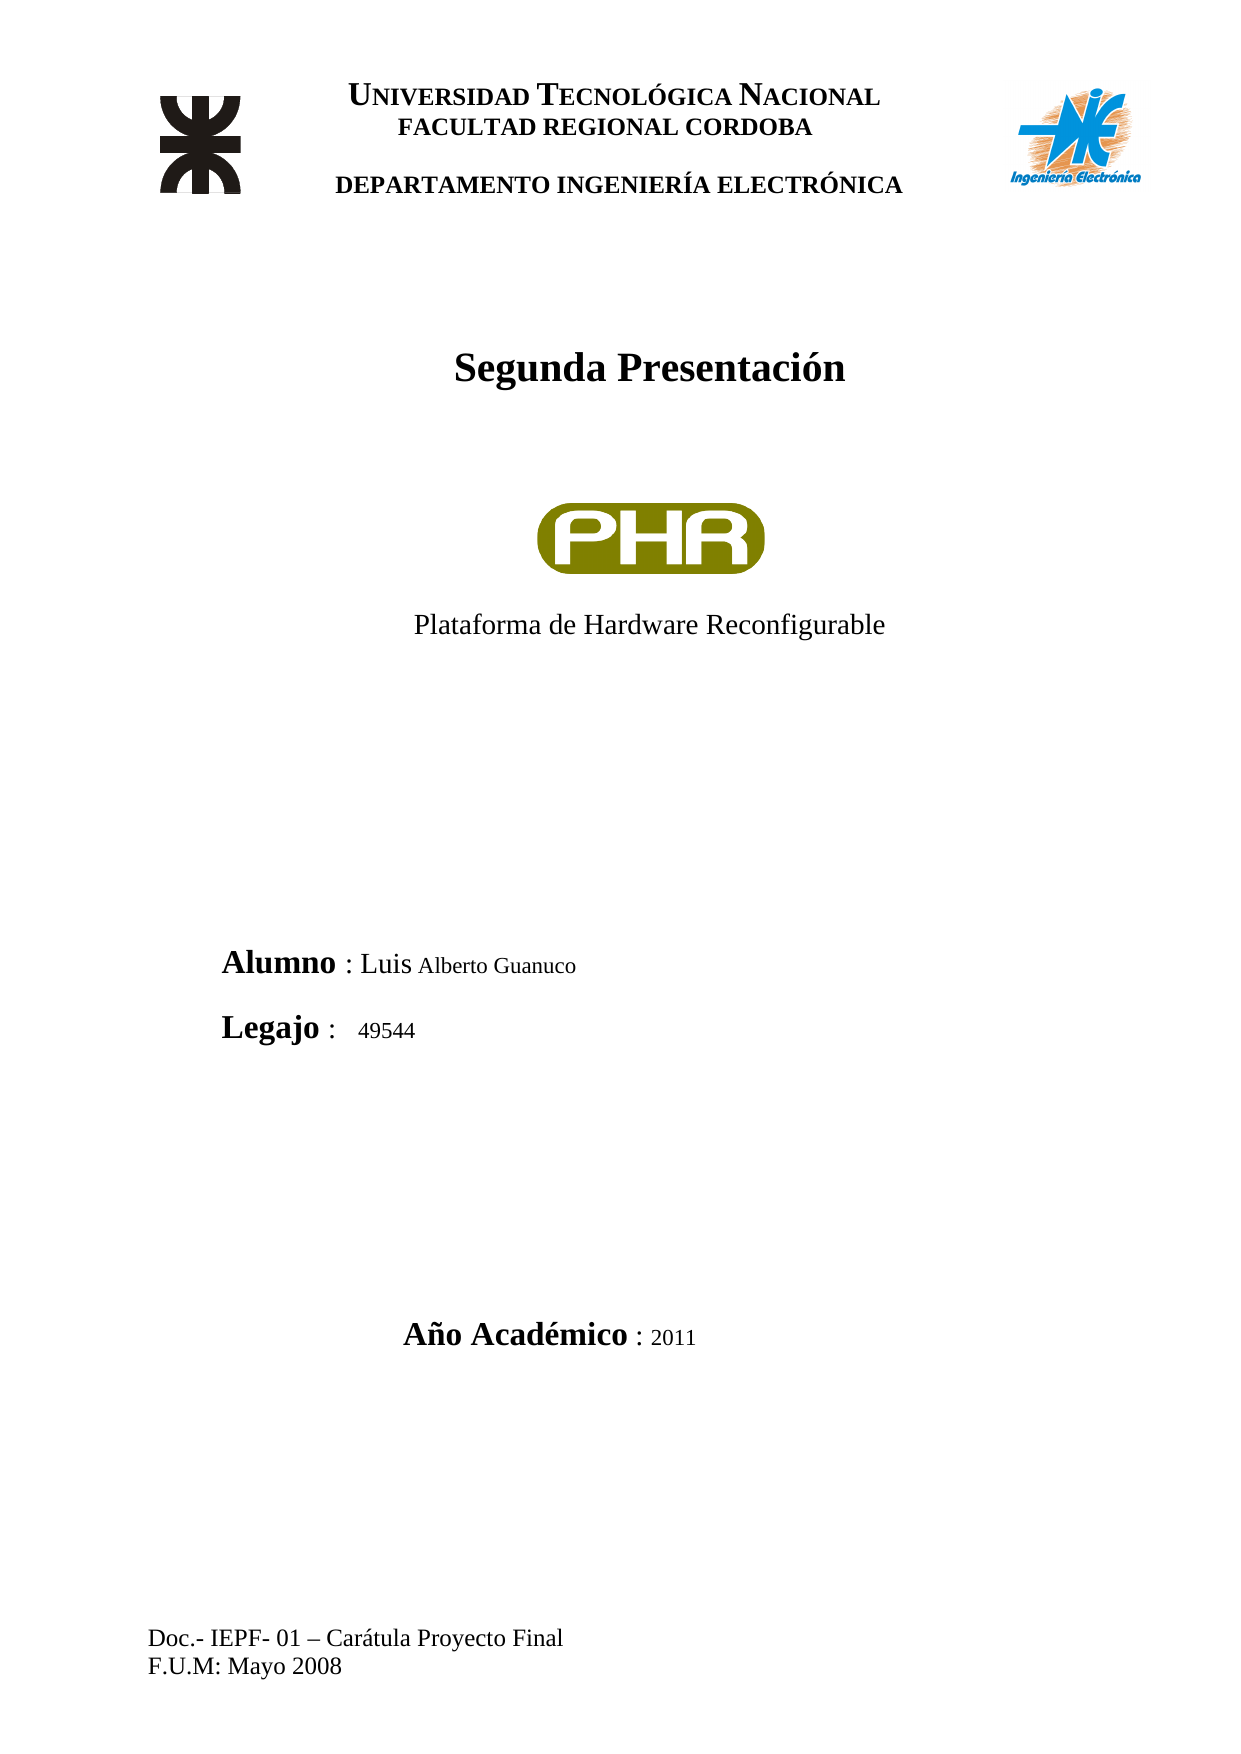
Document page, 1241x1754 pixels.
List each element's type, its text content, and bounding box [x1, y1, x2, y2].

text Plataforma de Hardware Reconfigurable [148, 607, 1152, 641]
text Año Académico : 2011 [148, 1314, 1152, 1352]
text Legajo : 49544 [148, 1007, 1152, 1046]
picture [537, 503, 765, 574]
text Alumno : Luis Alberto Guanuco [148, 942, 1152, 981]
text Segunda Presentación [148, 342, 1152, 390]
